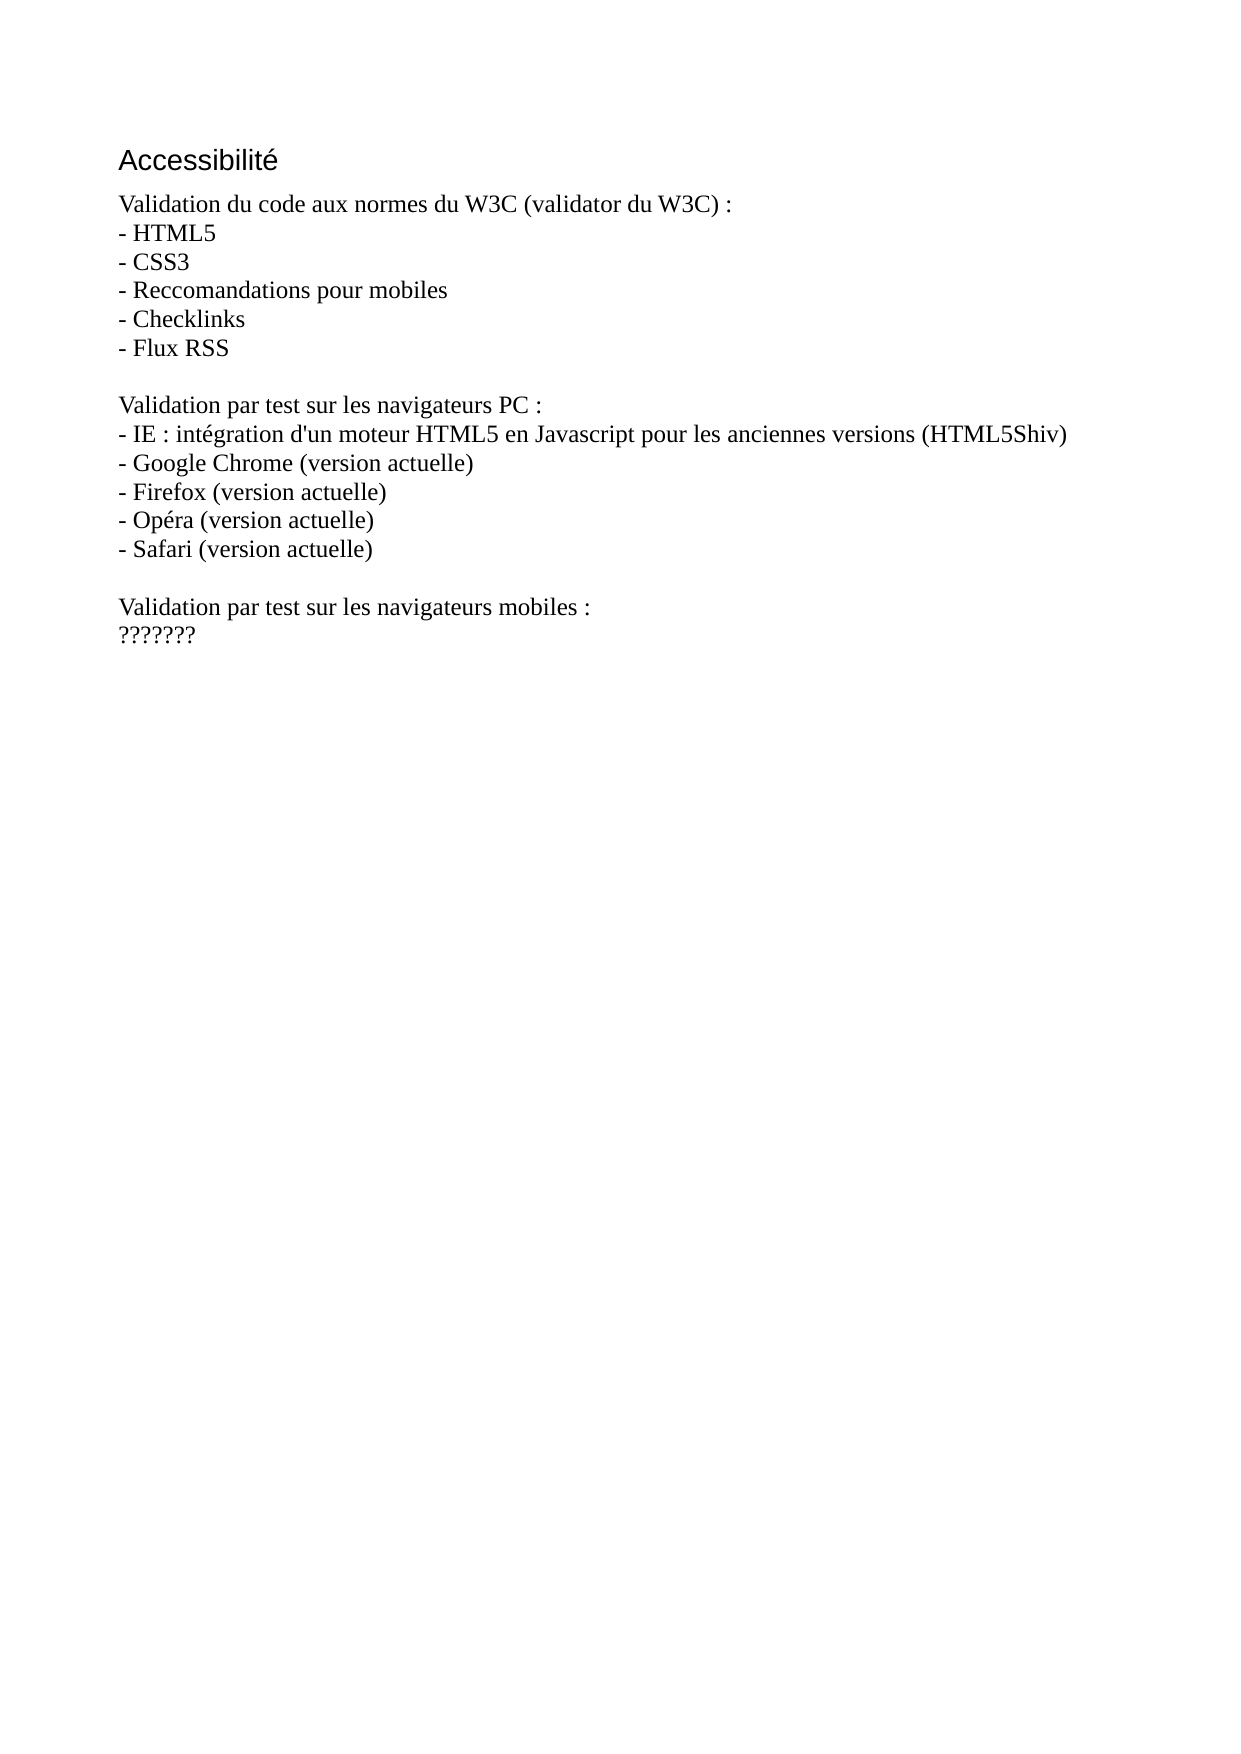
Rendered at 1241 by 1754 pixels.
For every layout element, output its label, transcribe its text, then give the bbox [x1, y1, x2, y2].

text Validation du code aux normes du W3C (validator du W3C) : [118, 189, 1122, 218]
text Validation par test sur les navigateurs PC : [118, 390, 1122, 419]
text - Safari (version actuelle) [118, 534, 1122, 563]
text - Checklinks [118, 304, 1122, 333]
text - CSS3 [118, 247, 1122, 275]
subtitle Accessibilité [118, 143, 1122, 177]
text - Reccomandations pour mobiles [118, 275, 1122, 304]
text - Firefox (version actuelle) [118, 477, 1122, 505]
text - Google Chrome (version actuelle) [118, 448, 1122, 477]
text ??????? [118, 620, 1122, 649]
text - HTML5 [118, 218, 1122, 247]
text - IE : intégration d'un moteur HTML5 en Javascript pour les anciennes versions (HTML5Shiv) [118, 419, 1122, 448]
text Validation par test sur les navigateurs mobiles : [118, 592, 1122, 620]
text - Opéra (version actuelle) [118, 505, 1122, 534]
text - Flux RSS [118, 333, 1122, 362]
